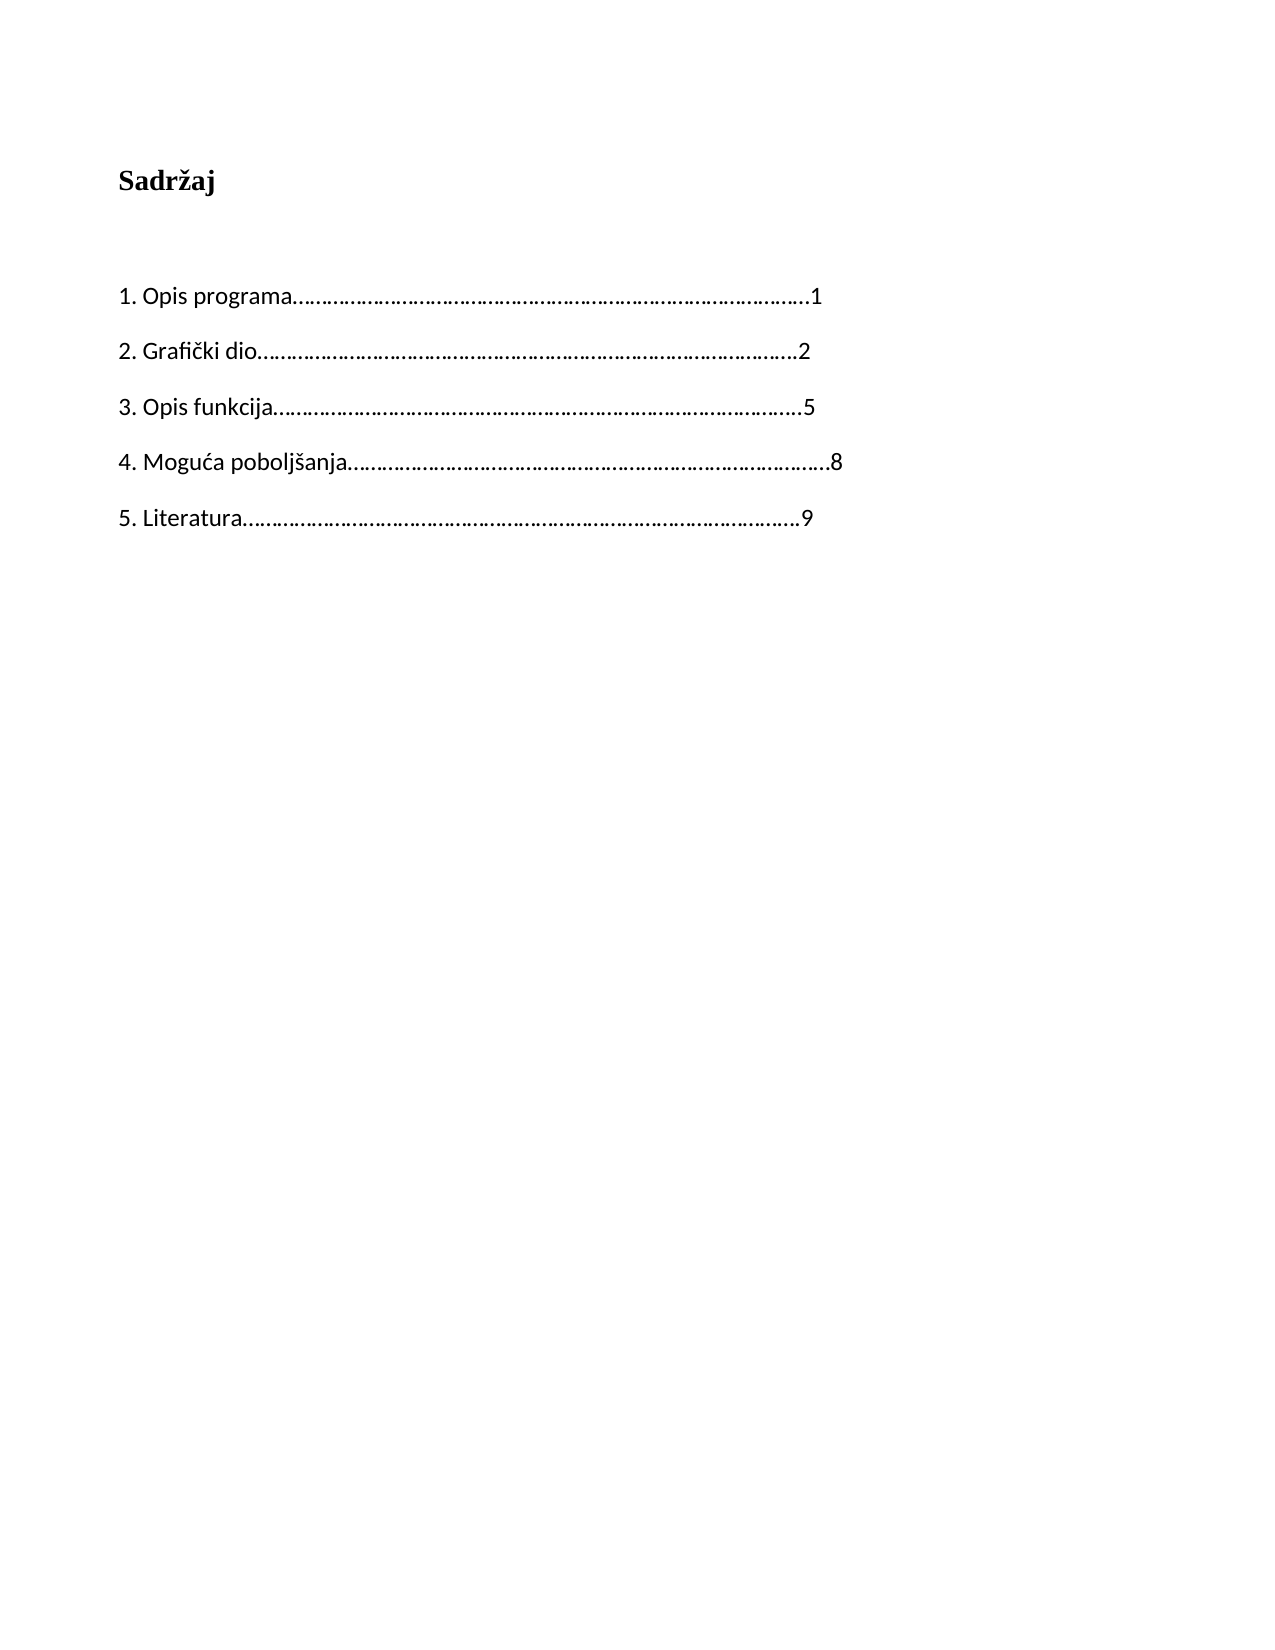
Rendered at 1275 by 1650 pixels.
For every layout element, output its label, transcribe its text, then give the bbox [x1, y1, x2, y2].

text 5. Literatura…………………………………………………………………………………….9 [118, 502, 1157, 532]
list Grafički dio………………………………………………………………………………….2 [118, 335, 1157, 366]
text 4. Moguća poboljšanja…………………………………………………………………………8 [118, 446, 1157, 477]
list Opis programa………………………………………………………………………………1 [118, 280, 1157, 310]
text 3. Opis funkcija………………………………………………………………………………..5 [118, 391, 1157, 421]
text Sadržaj [118, 163, 1157, 196]
